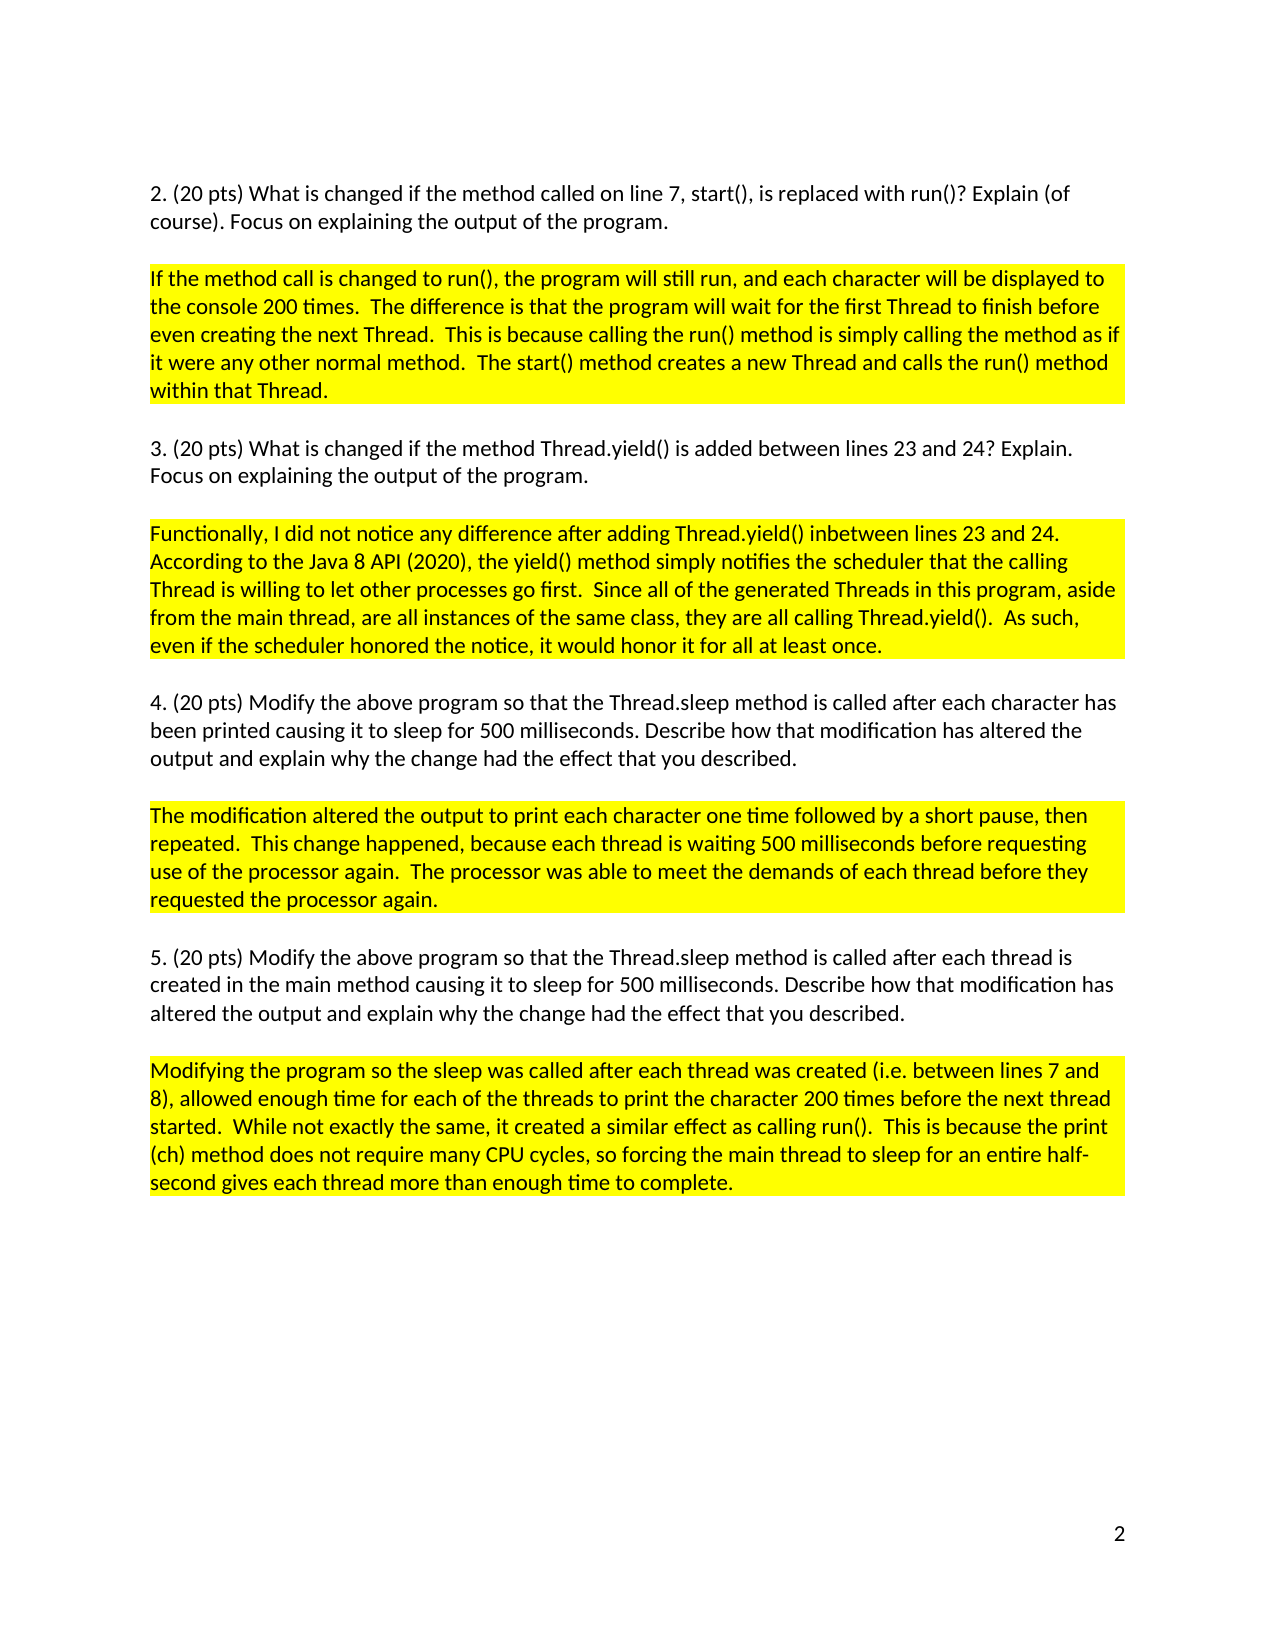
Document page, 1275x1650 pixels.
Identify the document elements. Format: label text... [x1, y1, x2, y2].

text 3. (20 pts) What is changed if the method Thread.yield() is added between lines 23 and 24? Explain. Focus on explaining the output of the program. [150, 434, 1125, 490]
text If the method call is changed to run(), the program will still run, and each character will be displayed to the console 200 times. The difference is that the program will wait for the first Thread to finish before even creating the next Thread. This is because calling the run() method is simply calling the method as if it were any other normal method. The start() method creates a new Thread and calls the run() method within that Thread. [150, 264, 1125, 404]
text 2. (20 pts) What is changed if the method called on line 7, start(), is replaced with run()? Explain (of course). Focus on explaining the output of the program. [150, 179, 1125, 235]
text Modifying the program so the sleep was called after each thread was created (i.e. between lines 7 and 8), allowed enough time for each of the threads to print the character 200 times before the next thread started. While not exactly the same, it created a similar effect as calling run(). This is because the print (ch) method does not require many CPU cycles, so forcing the main thread to sleep for an entire half-second gives each thread more than enough time to complete. [150, 1056, 1125, 1196]
text The modification altered the output to print each character one time followed by a short pause, then repeated. This change happened, because each thread is waiting 500 milliseconds before requesting use of the processor again. The processor was able to meet the demands of each thread before they requested the processor again. [150, 801, 1125, 913]
text 5. (20 pts) Modify the above program so that the Thread.sleep method is called after each thread is created in the main method causing it to sleep for 500 milliseconds. Describe how that modification has altered the output and explain why the change had the effect that you described. [150, 943, 1125, 1027]
text Functionally, I did not notice any difference after adding Thread.yield() inbetween lines 23 and 24. According to the Java 8 API (2020), the yield() method simply notifies the scheduler that the calling Thread is willing to let other processes go first. Since all of the generated Threads in this program, aside from the main thread, are all instances of the same class, they are all calling Thread.yield(). As such, even if the scheduler honored the notice, it would honor it for all at least once. [150, 519, 1125, 659]
text 4. (20 pts) Modify the above program so that the Thread.sleep method is called after each character has been printed causing it to sleep for 500 milliseconds. Describe how that modification has altered the output and explain why the change had the effect that you described. [150, 688, 1125, 772]
